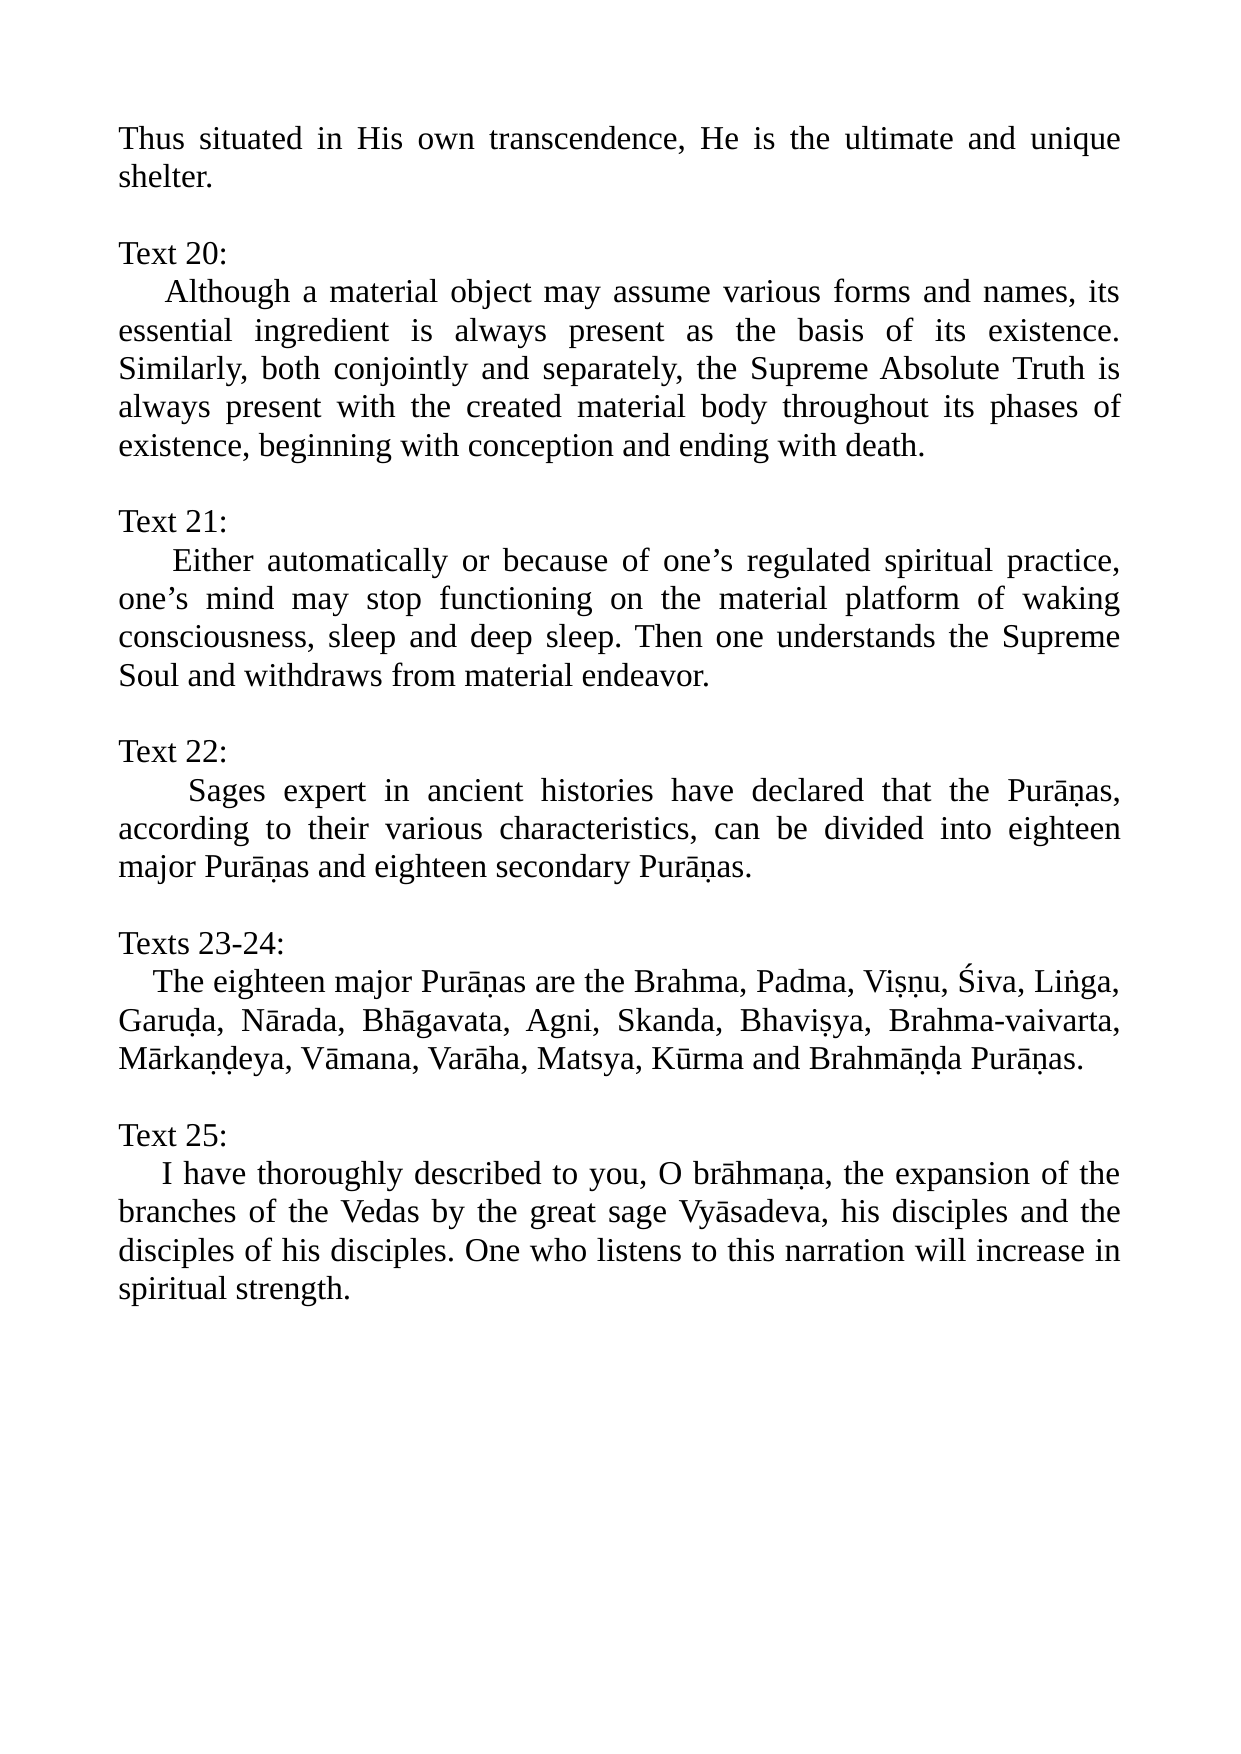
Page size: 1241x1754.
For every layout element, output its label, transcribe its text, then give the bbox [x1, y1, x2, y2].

text Either automatically or because of one’s regulated spiritual practice, one’s mind may stop functioning on the material platform of waking consciousness, sleep and deep sleep. Then one understands the Supreme Soul and withdraws from material endeavor. [118, 540, 1122, 693]
text The eighteen major Purāṇas are the Brahma, Padma, Viṣṇu, Śiva, Liṅga, Garuḍa, Nārada, Bhāgavata, Agni, Skanda, Bhaviṣya, Brahma-vaivarta, Mārkaṇḍeya, Vāmana, Varāha, Matsya, Kūrma and Brahmāṇḍa Purāṇas. [118, 961, 1122, 1076]
text Although a material object may assume various forms and names, its essential ingredient is always present as the basis of its existence. Similarly, both conjointly and separately, the Supreme Absolute Truth is always present with the created material body throughout its phases of existence, beginning with conception and ending with death. [118, 271, 1122, 463]
text Text 22: [118, 731, 1122, 770]
text Text 25: [118, 1115, 1122, 1153]
text Thus situated in His own transcendence, He is the ultimate and unique shelter. [118, 118, 1122, 195]
text Text 21: [118, 501, 1122, 540]
text I have thoroughly described to you, O brāhmaṇa, the expansion of the branches of the Vedas by the great sage Vyāsadeva, his disciples and the disciples of his disciples. One who listens to this narration will increase in spiritual strength. [118, 1153, 1122, 1306]
text Text 20: [118, 233, 1122, 271]
text Texts 23-24: [118, 923, 1122, 961]
text Sages expert in ancient histories have declared that the Purāṇas, according to their various characteristics, can be divided into eighteen major Purāṇas and eighteen secondary Purāṇas. [118, 770, 1122, 885]
